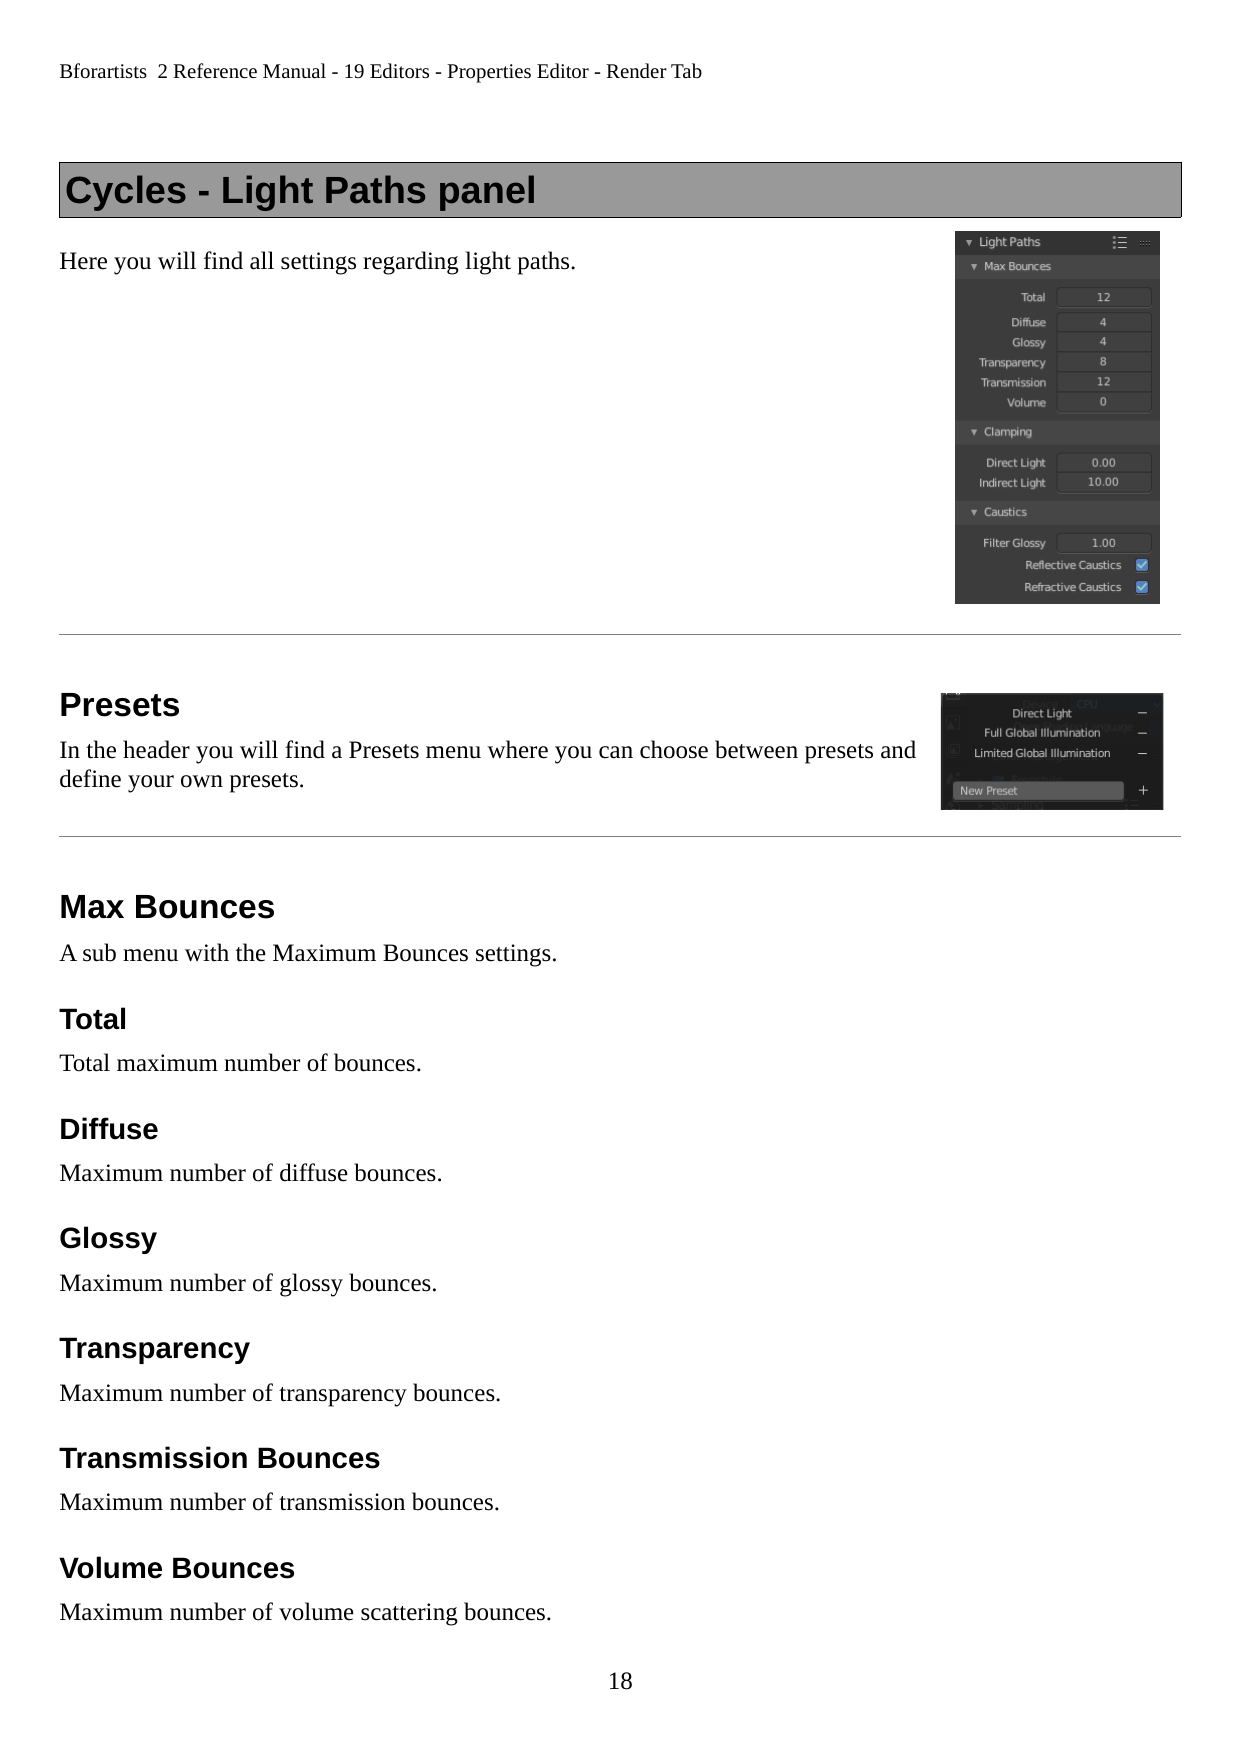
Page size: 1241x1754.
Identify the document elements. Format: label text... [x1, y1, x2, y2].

text Maximum number of transmission bounces. [59, 1487, 1181, 1516]
subtitle Presets [59, 684, 1181, 723]
picture [955, 231, 1160, 604]
subtitle Diffuse [59, 1112, 1181, 1145]
text Maximum number of glossy bounces. [59, 1268, 1181, 1296]
text A sub menu with the Maximum Bounces settings. [59, 938, 1181, 967]
text Here you will find all settings regarding light paths. [59, 246, 955, 274]
subtitle Glossy [59, 1221, 1181, 1255]
text Total maximum number of bounces. [59, 1048, 1181, 1077]
subtitle Transparency [59, 1331, 1181, 1365]
table_header Cycles - Light Paths panel [60, 163, 1181, 217]
subtitle Volume Bounces [59, 1551, 1181, 1585]
text Maximum number of transparency bounces. [59, 1378, 1181, 1406]
subtitle Total [59, 1002, 1181, 1035]
subtitle Transmission Bounces [59, 1441, 1181, 1475]
text Maximum number of volume scattering bounces. [59, 1597, 1181, 1626]
subtitle Max Bounces [59, 887, 1181, 926]
text Maximum number of diffuse bounces. [59, 1158, 1181, 1187]
picture [940, 693, 1164, 810]
text In the header you will find a Presets menu where you can choose between presets and define your own presets. [59, 736, 940, 793]
